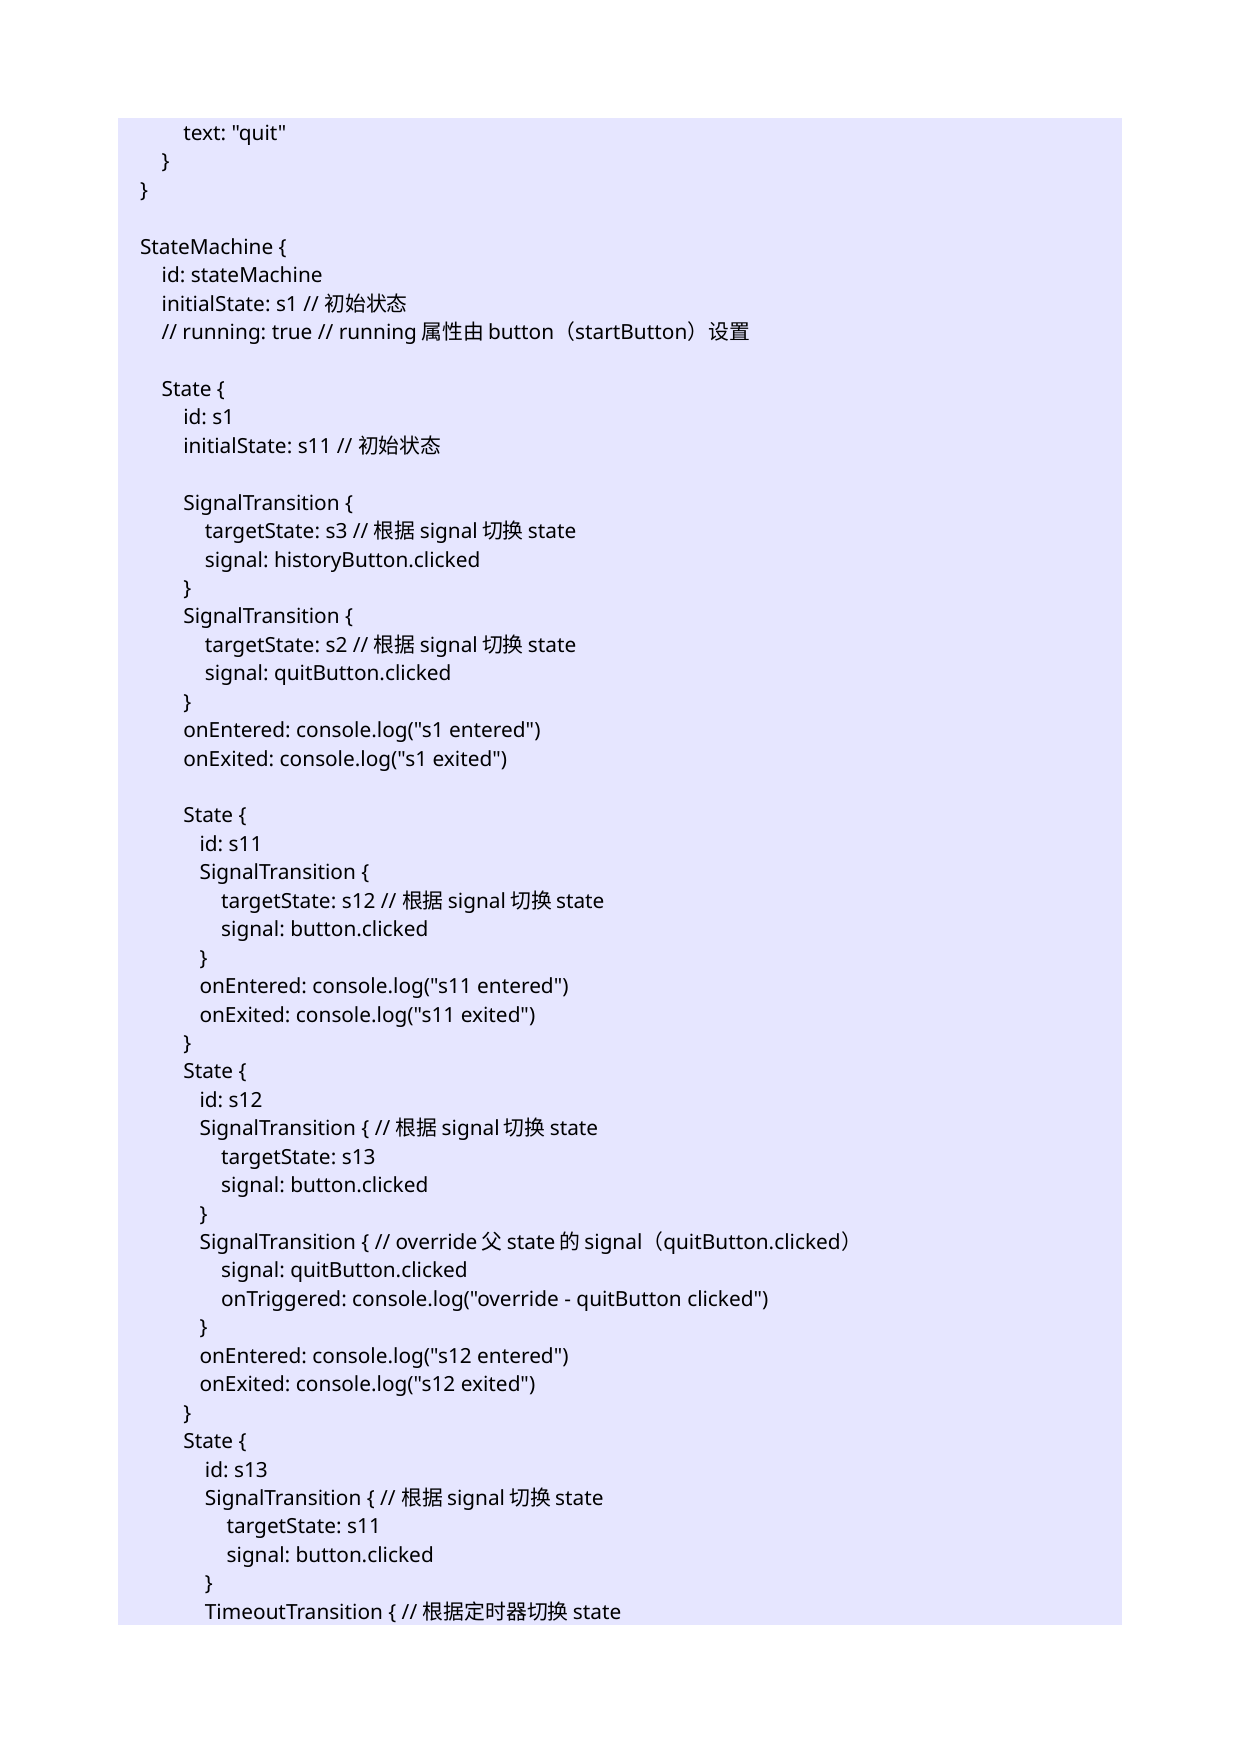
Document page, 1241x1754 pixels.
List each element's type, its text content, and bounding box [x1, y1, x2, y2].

text State { [118, 1057, 1122, 1085]
text } [118, 1199, 1122, 1227]
text id: stateMachine [118, 260, 1122, 289]
text id: s11 [118, 829, 1122, 857]
text State { [118, 1426, 1122, 1455]
text targetState: s3 // 根据signal切换state [118, 516, 1122, 545]
text text: "quit" [118, 118, 1122, 147]
text onEntered: console.log("s12 entered") [118, 1341, 1122, 1369]
text TimeoutTransition { // 根据定时器切换state [118, 1597, 1122, 1625]
text onTriggered: console.log("override - quitButton clicked") [118, 1284, 1122, 1312]
text signal: quitButton.clicked [118, 1256, 1122, 1284]
text id: s12 [118, 1085, 1122, 1113]
text targetState: s11 [118, 1512, 1122, 1540]
text targetState: s12 // 根据signal切换state [118, 886, 1122, 914]
text targetState: s13 [118, 1142, 1122, 1170]
text onEntered: console.log("s1 entered") [118, 715, 1122, 744]
text signal: button.clicked [118, 1170, 1122, 1199]
text } [118, 175, 1122, 203]
text onExited: console.log("s12 exited") [118, 1369, 1122, 1398]
text SignalTransition { // 根据signal切换state [118, 1113, 1122, 1142]
text StateMachine { [118, 232, 1122, 260]
text SignalTransition { [118, 857, 1122, 886]
text } [118, 1312, 1122, 1341]
text signal: button.clicked [118, 914, 1122, 943]
text } [118, 1398, 1122, 1426]
text State { [118, 374, 1122, 402]
text SignalTransition { [118, 602, 1122, 630]
text id: s13 [118, 1455, 1122, 1483]
text State { [118, 801, 1122, 829]
text onEntered: console.log("s11 entered") [118, 971, 1122, 1000]
text } [118, 1568, 1122, 1597]
text id: s1 [118, 402, 1122, 431]
text } [118, 573, 1122, 602]
text onExited: console.log("s1 exited") [118, 744, 1122, 772]
text signal: historyButton.clicked [118, 545, 1122, 573]
text } [118, 687, 1122, 715]
text initialState: s1 // 初始状态 [118, 289, 1122, 317]
text } [118, 943, 1122, 971]
text signal: button.clicked [118, 1540, 1122, 1568]
text onExited: console.log("s11 exited") [118, 1000, 1122, 1028]
text SignalTransition { [118, 488, 1122, 516]
text } [118, 147, 1122, 175]
text // running: true // running属性由button（startButton）设置 [118, 317, 1122, 346]
text } [118, 1028, 1122, 1057]
text initialState: s11 // 初始状态 [118, 431, 1122, 459]
text signal: quitButton.clicked [118, 658, 1122, 687]
text SignalTransition { // 根据signal切换state [118, 1483, 1122, 1512]
text targetState: s2 // 根据signal切换state [118, 630, 1122, 658]
text SignalTransition { // override父state的signal（quitButton.clicked） [118, 1227, 1122, 1256]
